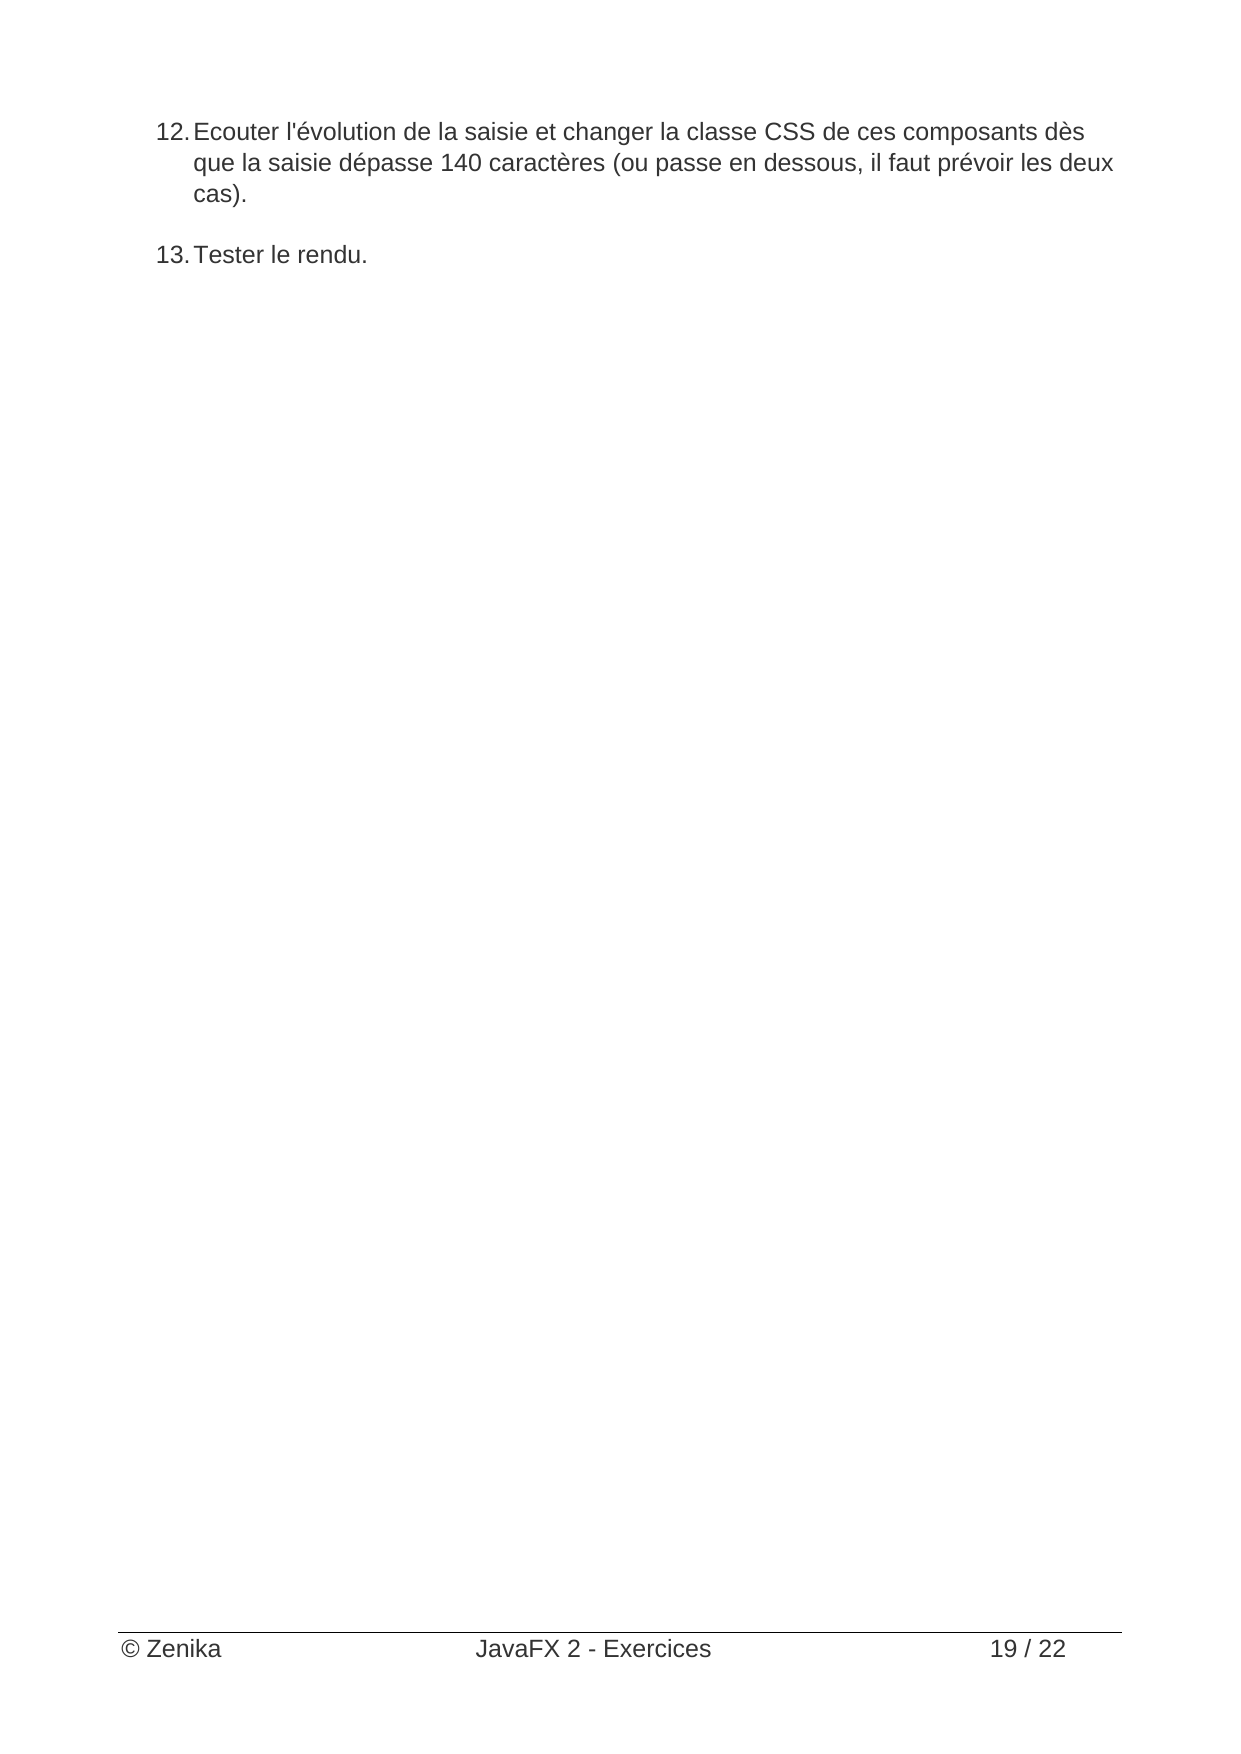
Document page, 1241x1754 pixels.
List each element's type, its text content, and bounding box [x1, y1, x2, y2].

list Tester le rendu. [156, 241, 1122, 268]
list Ecouter l'évolution de la saisie et changer la classe CSS de ces composants dès que la saisie dépasse 140 caractères (ou passe en dessous, il faut prévoir les deux cas). [156, 118, 1122, 238]
